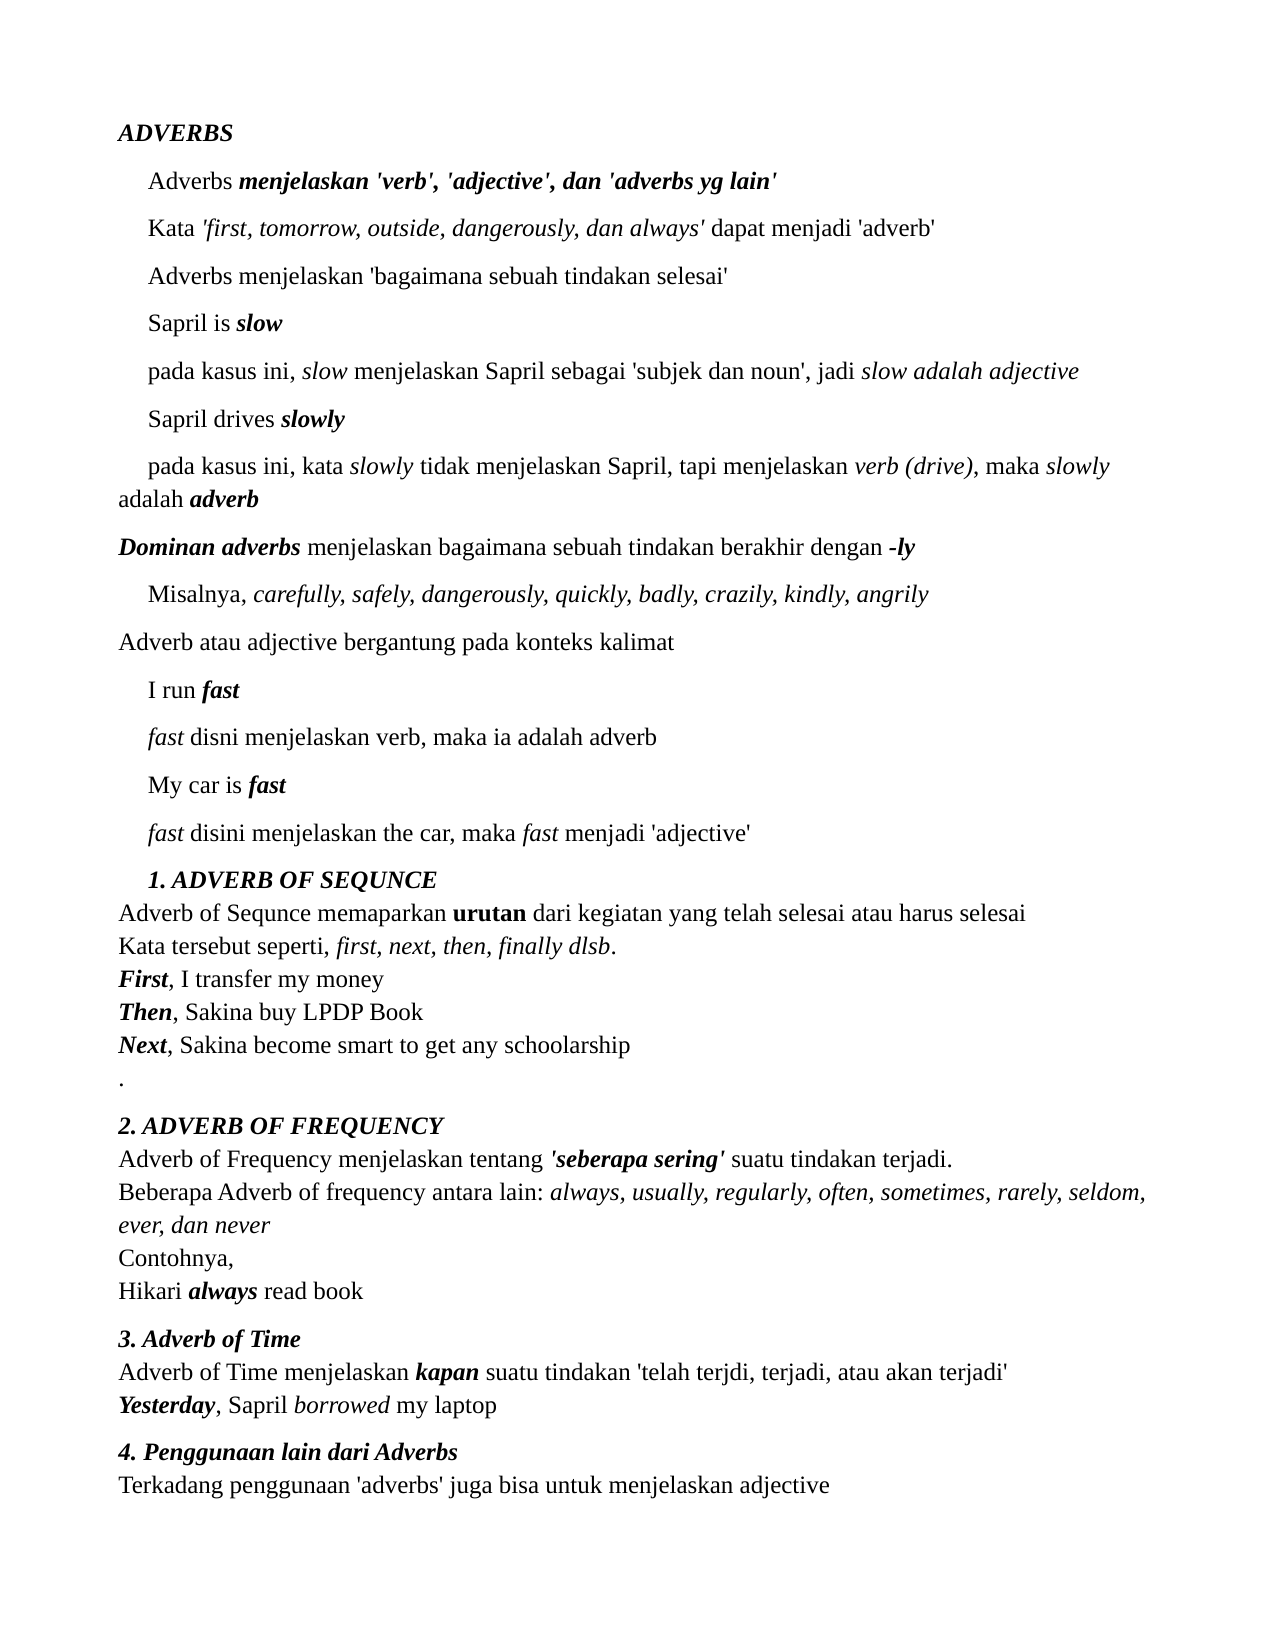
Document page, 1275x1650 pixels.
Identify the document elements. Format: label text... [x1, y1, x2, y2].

text Sapril is slow [118, 308, 1157, 337]
text My car is fast [118, 770, 1157, 799]
text ADVERBS [118, 118, 1157, 147]
text 3. Adverb of Time Adverb of Time menjelaskan kapan suatu tindakan 'telah terjdi, terjadi, atau akan terjadi' Yesterday, Sapril borrowed my laptop [118, 1324, 1157, 1418]
text fast disini menjelaskan the car, maka fast menjadi 'adjective' [118, 818, 1157, 846]
text fast disni menjelaskan verb, maka ia adalah adverb [118, 722, 1157, 751]
text Adverb atau adjective bergantung pada konteks kalimat [118, 627, 1157, 656]
text 1. ADVERB OF SEQUNCE Adverb of Sequnce memaparkan urutan dari kegiatan yang telah selesai atau harus selesai Kata tersebut seperti, first, next, then, finally dlsb. First, I transfer my money Then, Sakina buy LPDP Book Next, Sakina become smart to get any schoolarship . [118, 865, 1157, 1092]
text Misalnya, carefully, safely, dangerously, quickly, badly, crazily, kindly, angrily [118, 579, 1157, 608]
text pada kasus ini, kata slowly tidak menjelaskan Sapril, tapi menjelaskan verb (drive), maka slowly adalah adverb [118, 451, 1157, 513]
text Adverbs menjelaskan 'bagaimana sebuah tindakan selesai' [118, 261, 1157, 290]
text 2. ADVERB OF FREQUENCY Adverb of Frequency menjelaskan tentang 'seberapa sering' suatu tindakan terjadi. Beberapa Adverb of frequency antara lain: always, usually, regularly, often, sometimes, rarely, seldom, ever, dan never Contohnya, Hikari always read book [118, 1111, 1157, 1305]
text I run fast [118, 675, 1157, 703]
text 4. Penggunaan lain dari Adverbs Terkadang penggunaan 'adverbs' juga bisa untuk menjelaskan adjective [118, 1437, 1157, 1499]
text pada kasus ini, slow menjelaskan Sapril sebagai 'subjek dan noun', jadi slow adalah adjective [118, 356, 1157, 385]
text Kata 'first, tomorrow, outside, dangerously, dan always' dapat menjadi 'adverb' [118, 213, 1157, 242]
text Dominan adverbs menjelaskan bagaimana sebuah tindakan berakhir dengan -ly [118, 532, 1157, 561]
text Sapril drives slowly [118, 404, 1157, 432]
text Adverbs menjelaskan 'verb', 'adjective', dan 'adverbs yg lain' [118, 166, 1157, 194]
